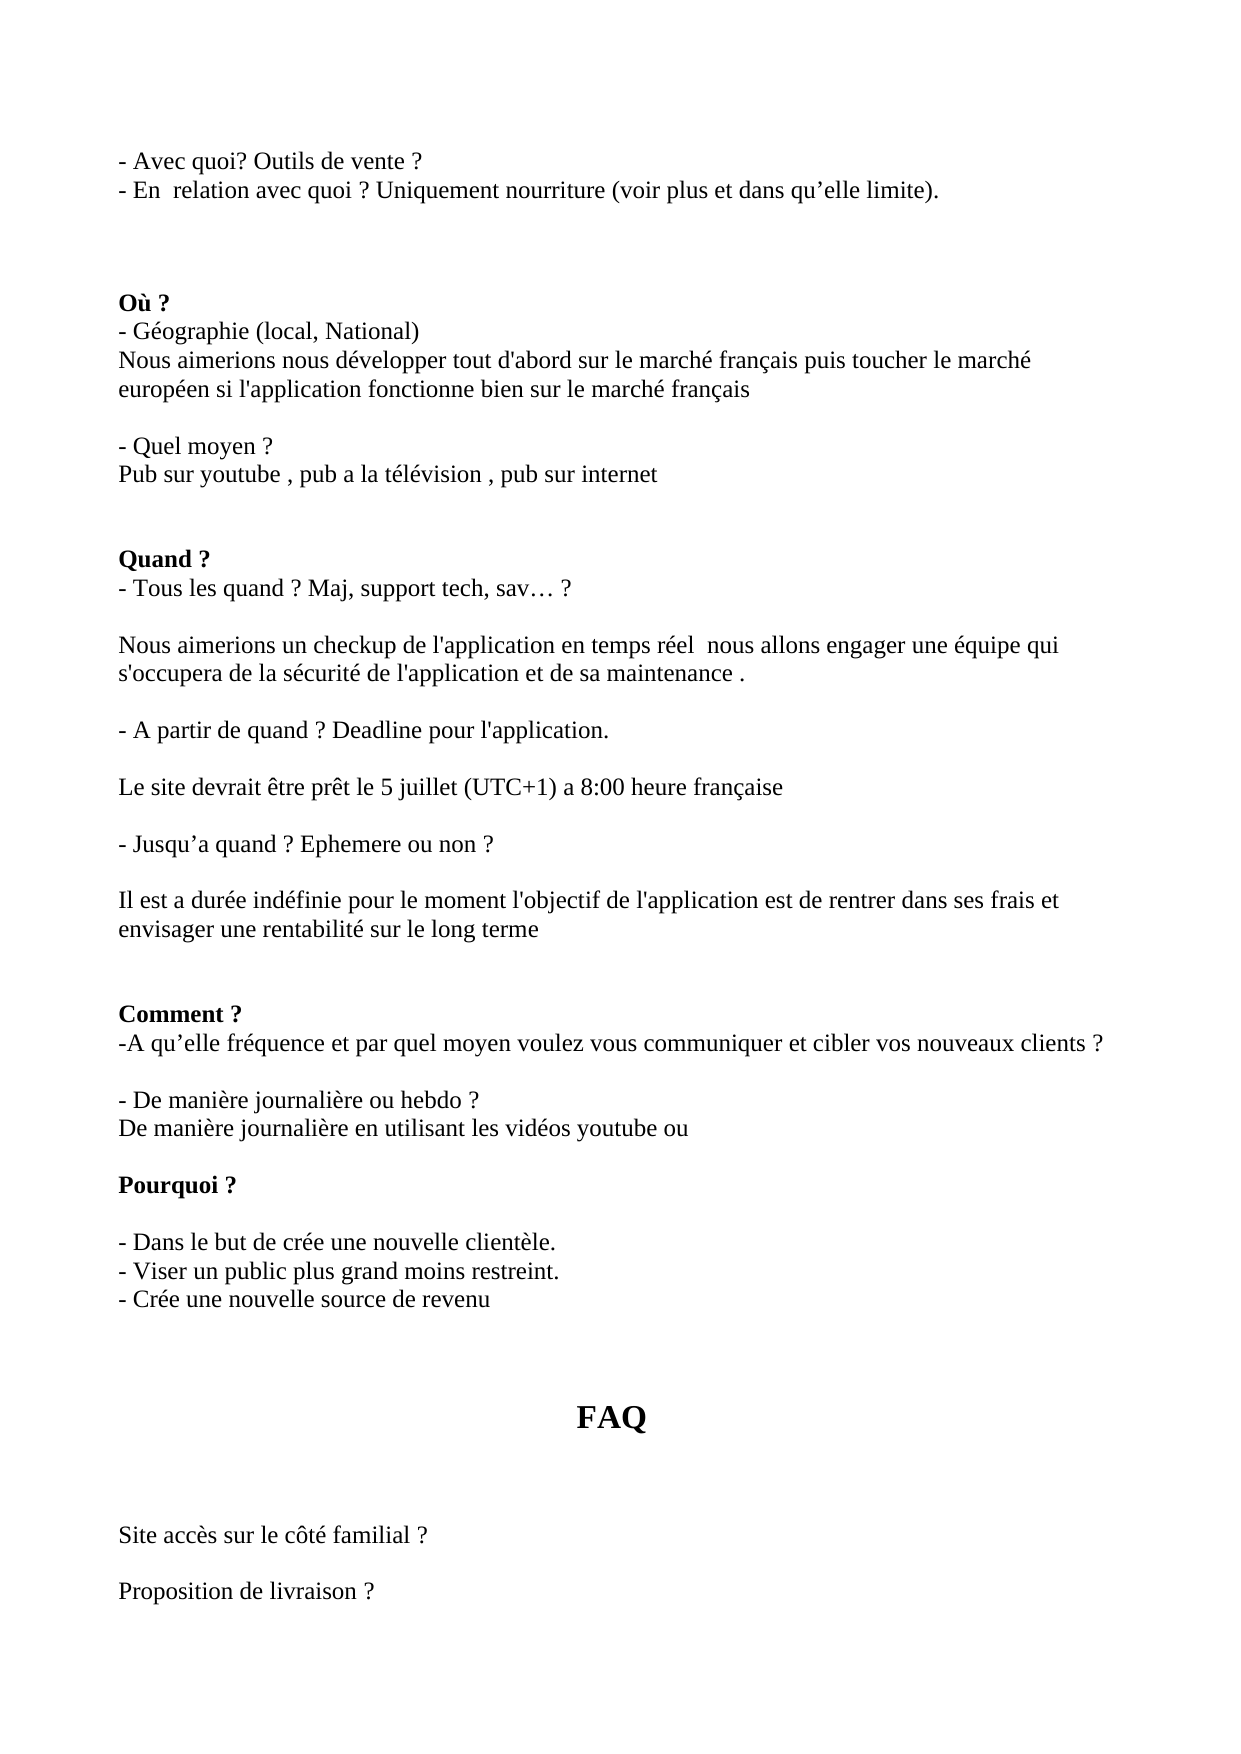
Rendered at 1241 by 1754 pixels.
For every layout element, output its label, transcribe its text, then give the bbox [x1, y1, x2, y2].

text Nous aimerions nous développer tout d'abord sur le marché français puis toucher le marché européen si l'application fonctionne bien sur le marché français [118, 345, 1122, 403]
text - Tous les quand ? Maj, support tech, sav… ? [118, 573, 1122, 602]
text - Crée une nouvelle source de revenu [118, 1284, 1122, 1313]
text - Dans le but de crée une nouvelle clientèle. [118, 1227, 1122, 1256]
text Nous aimerions un checkup de l'application en temps réel nous allons engager une équipe qui s'occupera de la sécurité de l'application et de sa maintenance . [118, 630, 1122, 687]
text Pub sur youtube , pub a la télévision , pub sur internet [118, 459, 1122, 488]
text - Géographie (local, National) [118, 316, 1122, 345]
text Pourquoi ? [118, 1170, 1122, 1199]
text - Avec quoi? Outils de vente ? [118, 146, 1122, 175]
text Il est a durée indéfinie pour le moment l'objectif de l'application est de rentrer dans ses frais et envisager une rentabilité sur le long terme [118, 886, 1122, 943]
text Proposition de livraison ? [118, 1576, 1122, 1605]
text De manière journalière en utilisant les vidéos youtube ou [118, 1113, 1122, 1142]
text Site accès sur le côté familial ? [118, 1520, 1122, 1548]
text - En relation avec quoi ? Uniquement nourriture (voir plus et dans qu’elle limite). [118, 175, 1122, 204]
text Quand ? [118, 544, 1122, 573]
text - De manière journalière ou hebdo ? [118, 1085, 1122, 1113]
text - Viser un public plus grand moins restreint. [118, 1256, 1122, 1284]
text - A partir de quand ? Deadline pour l'application. [118, 715, 1122, 744]
text Le site devrait être prêt le 5 juillet (UTC+1) a 8:00 heure française [118, 772, 1122, 801]
text -A qu’elle fréquence et par quel moyen voulez vous communiquer et cibler vos nouveaux clients ? [118, 1028, 1122, 1057]
text - Jusqu’a quand ? Ephemere ou non ? [118, 829, 1122, 858]
text FAQ [118, 1397, 1122, 1436]
text Comment ? [118, 999, 1122, 1028]
text Où ? [118, 288, 1122, 316]
text - Quel moyen ? [118, 431, 1122, 459]
